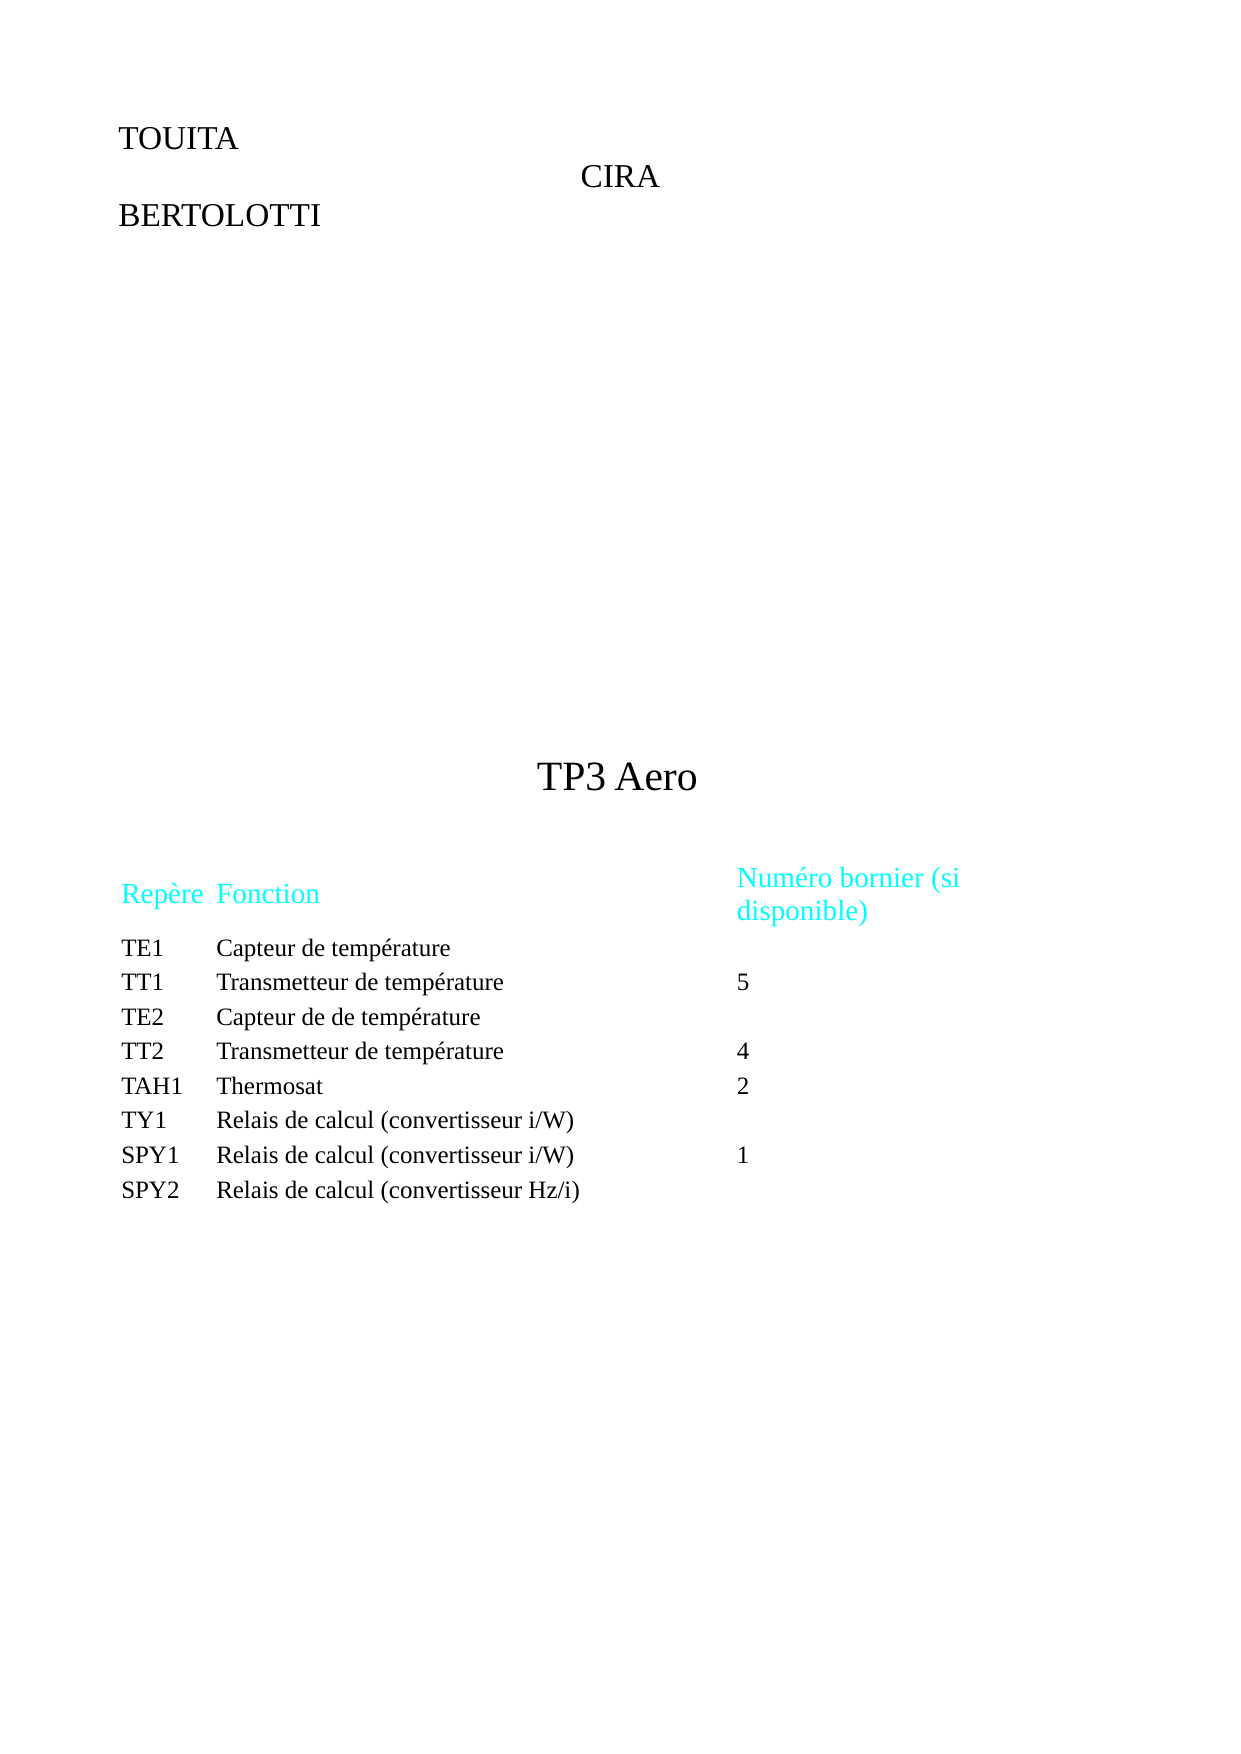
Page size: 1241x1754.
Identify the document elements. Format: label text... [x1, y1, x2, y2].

table_cell Relais de calcul (convertisseur Hz/i) [213, 1172, 734, 1206]
table_header Repère [118, 857, 213, 930]
table_cell TY1 [118, 1103, 213, 1137]
table_cell Transmetteur de température [213, 1034, 734, 1068]
table_cell TE2 [118, 999, 213, 1033]
table_cell TE1 [118, 930, 213, 964]
table_cell Transmetteur de température [213, 964, 734, 999]
table_cell 2 [734, 1068, 1057, 1103]
table_cell [734, 999, 1057, 1033]
table_cell 1 [734, 1137, 1057, 1172]
table_cell Capteur de de température [213, 999, 734, 1033]
table_cell Capteur de température [213, 930, 734, 964]
table_cell [734, 1172, 1057, 1206]
table_cell SPY1 [118, 1137, 213, 1172]
table_cell [734, 1103, 1057, 1137]
table_header Fonction [213, 857, 734, 930]
text TP3 Aero [118, 751, 1122, 799]
table_cell Relais de calcul (convertisseur i/W) [213, 1103, 734, 1137]
table_cell TT2 [118, 1034, 213, 1068]
table_cell Thermosat [213, 1068, 734, 1103]
table_cell TAH1 [118, 1068, 213, 1103]
table_cell 4 [734, 1034, 1057, 1068]
table_cell Relais de calcul (convertisseur i/W) [213, 1137, 734, 1172]
table_cell SPY2 [118, 1172, 213, 1206]
table_cell TT1 [118, 964, 213, 999]
table_cell [734, 930, 1057, 964]
table_header Numéro bornier (si disponible) [734, 857, 1057, 930]
table_cell 5 [734, 964, 1057, 999]
